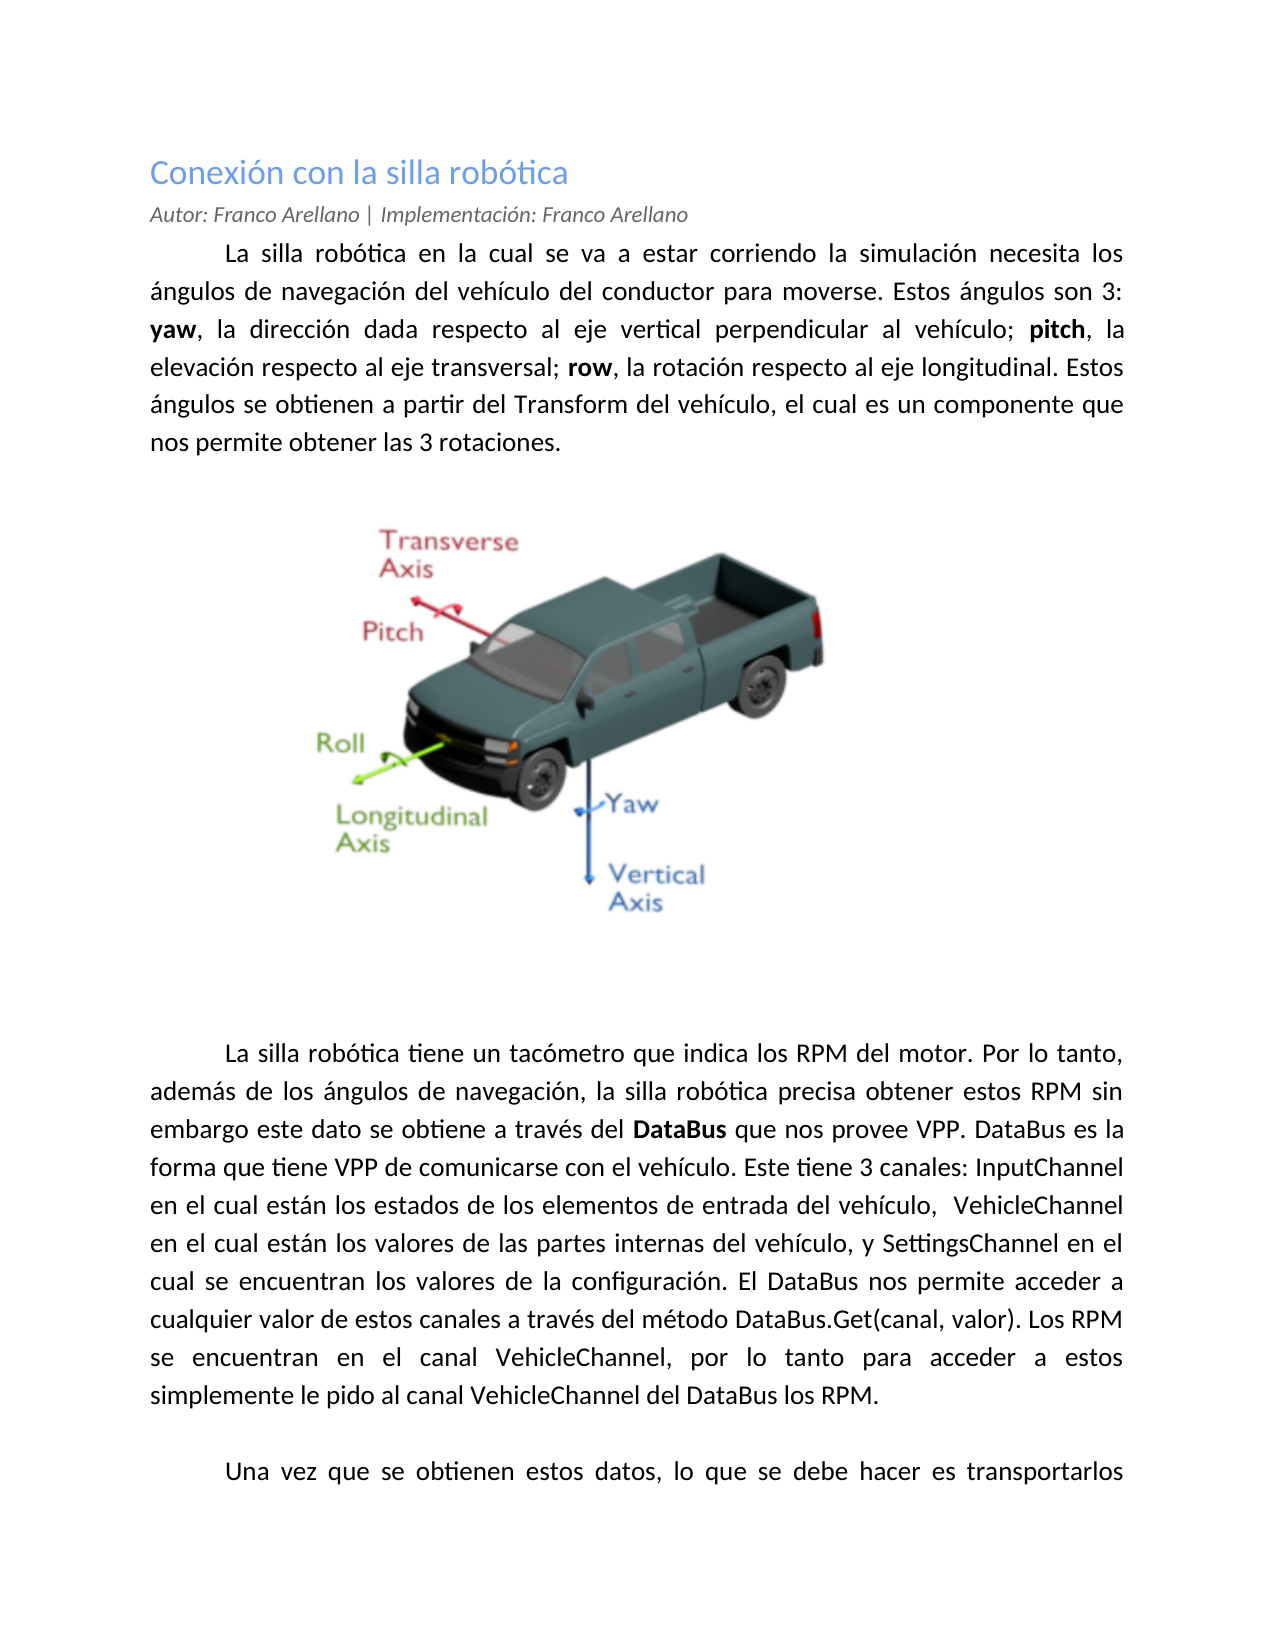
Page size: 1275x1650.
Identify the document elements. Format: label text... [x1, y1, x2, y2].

text Conexión con la silla robótica [150, 150, 1125, 193]
picture [279, 501, 892, 936]
subtitle Autor: Franco Arellano | Implementación: Franco Arellano [150, 200, 1125, 228]
text La silla robótica tiene un tacómetro que indica los RPM del motor. Por lo tanto, además de los ángulos de navegación, la silla robótica precisa obtener estos RPM sin embargo este dato se obtiene a través del DataBus que nos provee VPP. DataBus es la forma que tiene VPP de comunicarse con el vehículo. Este tiene 3 canales: InputChannel en el cual están los estados de los elementos de entrada del vehículo, VehicleChannel en el cual están los valores de las partes internas del vehículo, y SettingsChannel en el cual se encuentran los valores de la configuración. El DataBus nos permite acceder a cualquier valor de estos canales a través del método DataBus.Get(canal, valor). Los RPM se encuentran en el canal VehicleChannel, por lo tanto para acceder a estos simplemente le pido al canal VehicleChannel del DataBus los RPM. [150, 1037, 1125, 1411]
text La silla robótica en la cual se va a estar corriendo la simulación necesita los ángulos de navegación del vehículo del conductor para moverse. Estos ángulos son 3: yaw, la dirección dada respecto al eje vertical perpendicular al vehículo; pitch, la elevación respecto al eje transversal; row, la rotación respecto al eje longitudinal. Estos ángulos se obtienen a partir del Transform del vehículo, el cual es un componente que nos permite obtener las 3 rotaciones. [150, 236, 1125, 459]
text Una vez que se obtienen estos datos, lo que se debe hacer es transportarlos [150, 1454, 1125, 1487]
